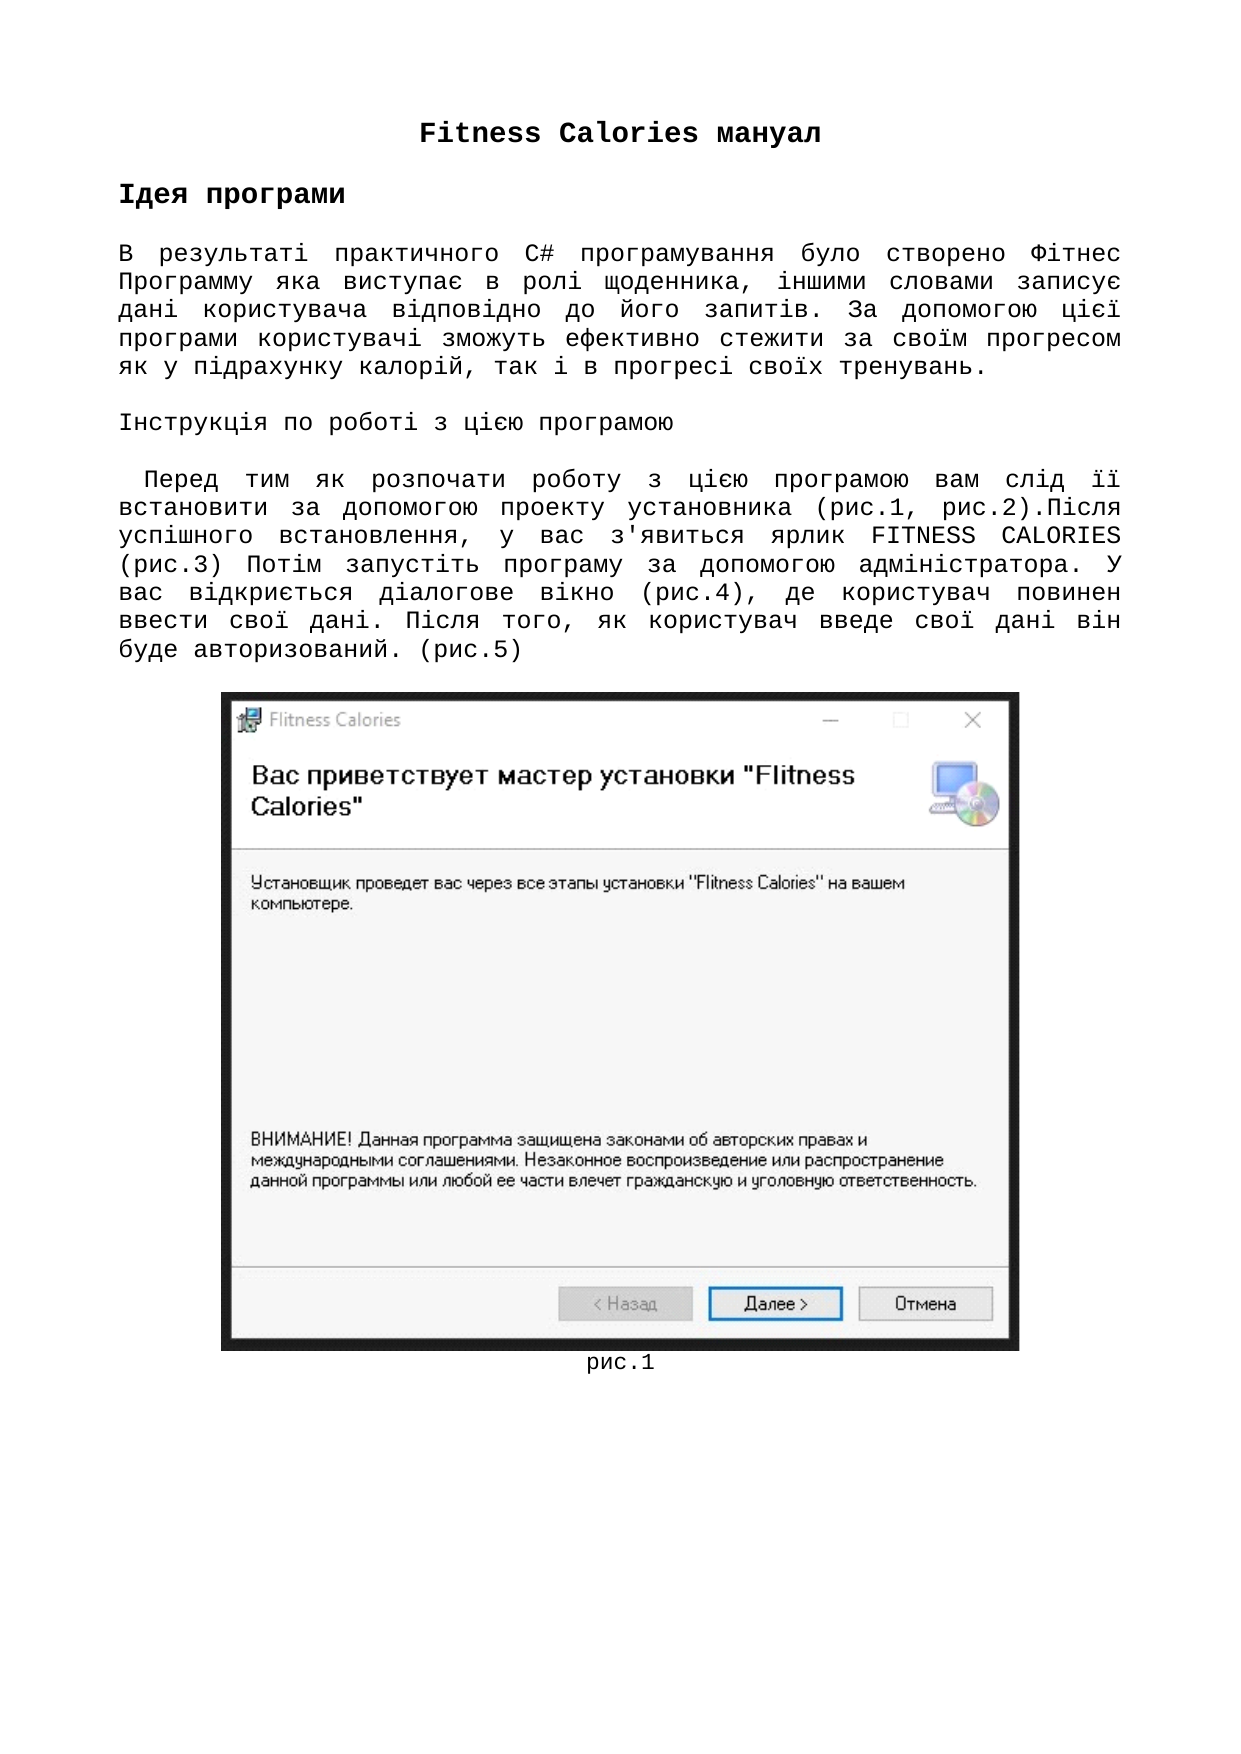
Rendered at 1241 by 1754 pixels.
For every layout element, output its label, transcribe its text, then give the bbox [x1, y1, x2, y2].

text рис.1 [118, 1350, 1122, 1376]
text Інструкція по роботі з цією програмою [118, 410, 1122, 438]
text В результаті практичного C# програмування було створено Фітнес Программу яка виступає в ролі щоденника, іншими словами записує дані користувача відповідно до його запитів. За допомогою цієї програми користувачі зможуть ефективно стежити за своїм прогресом як у підрахунку калорій, так і в прогресі своїх тренувань. [118, 240, 1122, 382]
text Fitness Calories мануал [118, 118, 1122, 151]
text Ідея програми [118, 179, 1122, 212]
text Перед тим як розпочати роботу з цією програмою вам слід її встановити за допомогою проекту установника (рис.1, рис.2).Після успішного встановлення, у вас з'явиться ярлик FITNESS CALORIES (рис.3) Потім запустіть програму за допомогою адміністратора. У вас відкриється діалогове вікно (рис.4), де користувач повинен ввести свої дані. Після того, як користувач введе свої дані він буде авторизований. (рис.5) [118, 466, 1122, 664]
